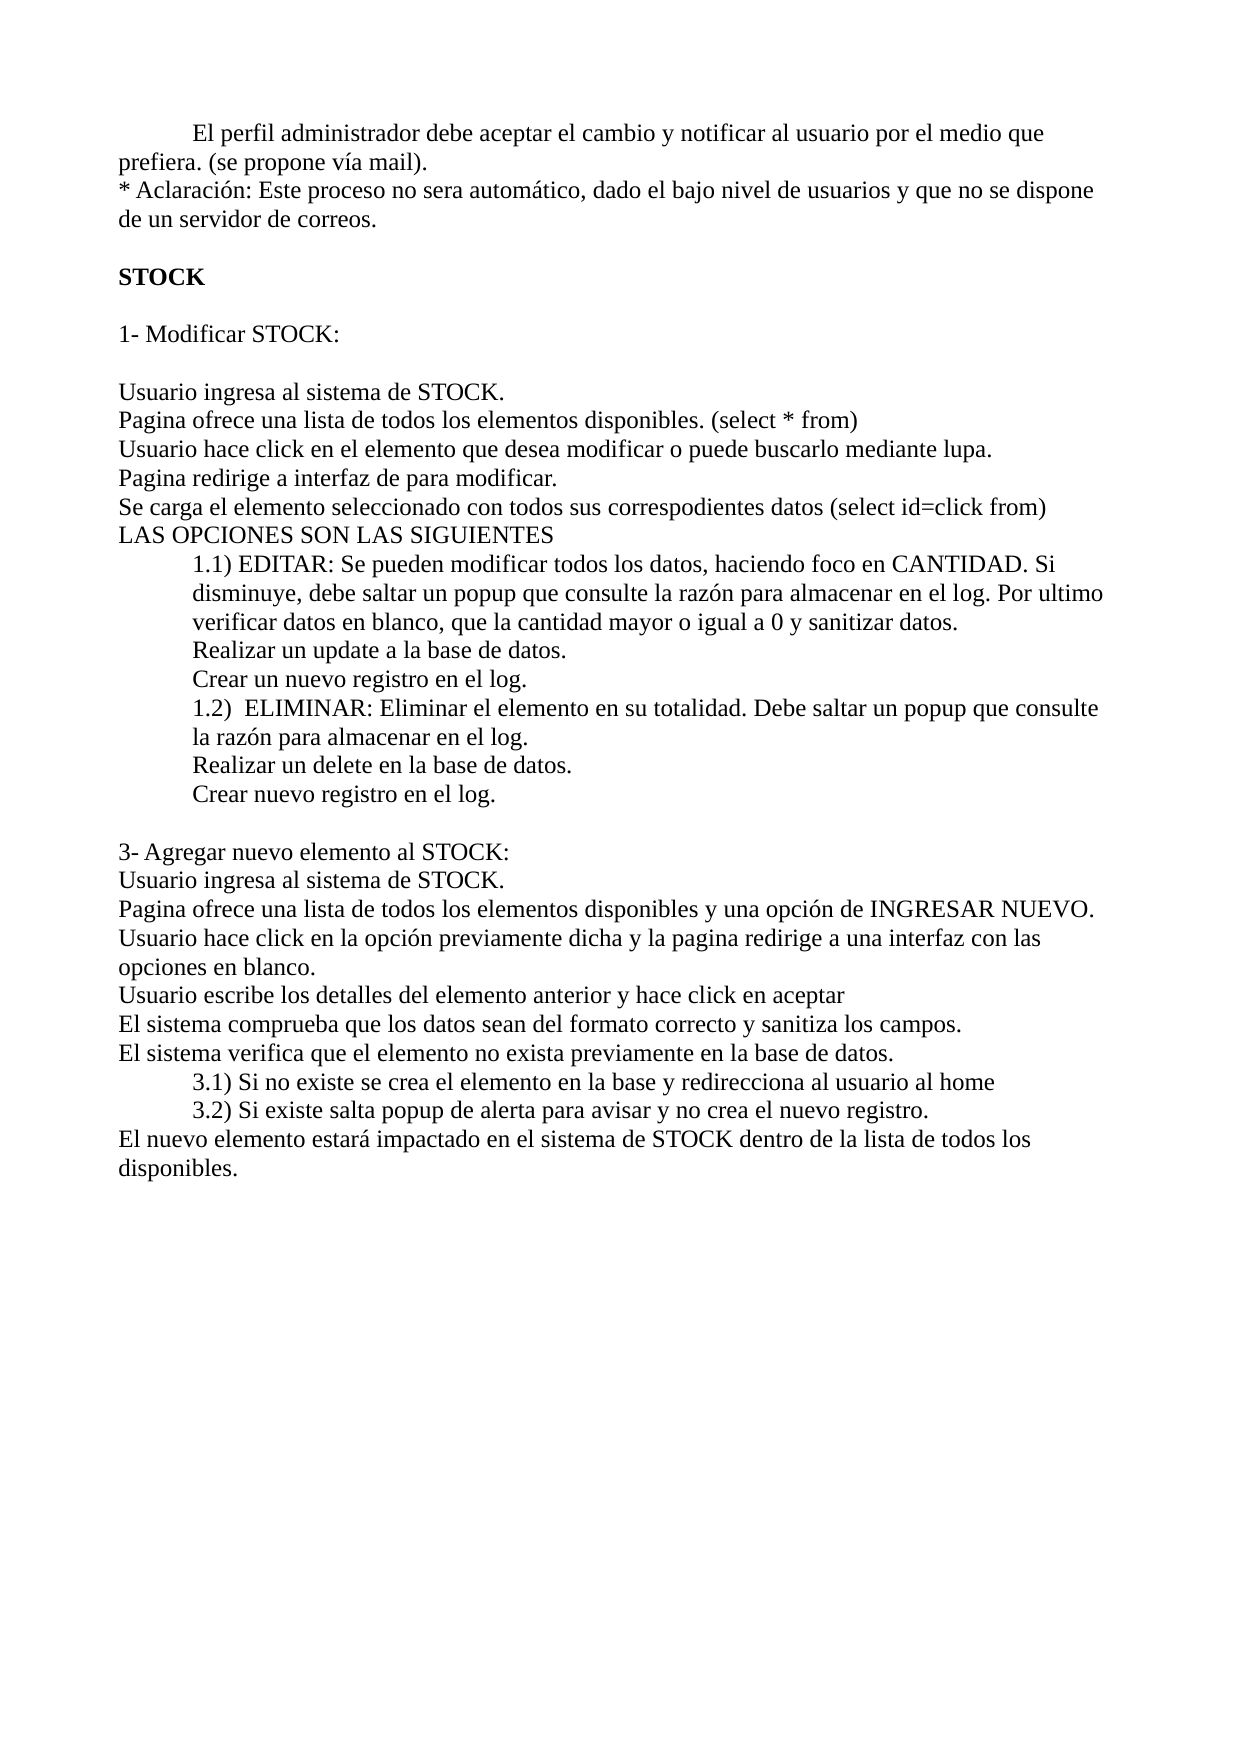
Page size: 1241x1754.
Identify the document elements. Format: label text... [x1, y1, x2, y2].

text STOCK [118, 262, 1122, 291]
text Realizar un delete en la base de datos. [118, 751, 1122, 779]
text Usuario ingresa al sistema de STOCK. [118, 866, 1122, 894]
text 3- Agregar nuevo elemento al STOCK: [118, 837, 1122, 866]
text * Aclaración: Este proceso no sera automático, dado el bajo nivel de usuarios y que no se dispone de un servidor de correos. [118, 176, 1122, 233]
text Pagina ofrece una lista de todos los elementos disponibles. (select * from) [118, 406, 1122, 434]
text 1.1) EDITAR: Se pueden modificar todos los datos, haciendo foco en CANTIDAD. Si disminuye, debe saltar un popup que consulte la razón para almacenar en el log. Por ultimo verificar datos en blanco, que la cantidad mayor o igual a 0 y sanitizar datos. [118, 549, 1122, 636]
text El perfil administrador debe aceptar el cambio y notificar al usuario por el medio que prefiera. (se propone vía mail). [118, 118, 1122, 176]
text Usuario ingresa al sistema de STOCK. [118, 377, 1122, 406]
text 3.2) Si existe salta popup de alerta para avisar y no crea el nuevo registro. [118, 1096, 1122, 1124]
text Pagina ofrece una lista de todos los elementos disponibles y una opción de INGRESAR NUEVO. [118, 894, 1122, 923]
text Se carga el elemento seleccionado con todos sus correspodientes datos (select id=click from) [118, 492, 1122, 521]
text El sistema verifica que el elemento no exista previamente en la base de datos. [118, 1038, 1122, 1067]
text 3.1) Si no existe se crea el elemento en la base y redirecciona al usuario al home [118, 1067, 1122, 1096]
text El nuevo elemento estará impactado en el sistema de STOCK dentro de la lista de todos los disponibles. [118, 1124, 1122, 1182]
text LAS OPCIONES SON LAS SIGUIENTES [118, 521, 1122, 549]
text 1- Modificar STOCK: [118, 319, 1122, 348]
text Realizar un update a la base de datos. [118, 636, 1122, 664]
text El sistema comprueba que los datos sean del formato correcto y sanitiza los campos. [118, 1009, 1122, 1038]
text Usuario hace click en la opción previamente dicha y la pagina redirige a una interfaz con las opciones en blanco. [118, 923, 1122, 981]
text Pagina redirige a interfaz de para modificar. [118, 463, 1122, 492]
text 1.2) ELIMINAR: Eliminar el elemento en su totalidad. Debe saltar un popup que consulte la razón para almacenar en el log. [118, 693, 1122, 751]
text Usuario hace click en el elemento que desea modificar o puede buscarlo mediante lupa. [118, 434, 1122, 463]
text Crear un nuevo registro en el log. [118, 664, 1122, 693]
text Crear nuevo registro en el log. [118, 779, 1122, 808]
text Usuario escribe los detalles del elemento anterior y hace click en aceptar [118, 981, 1122, 1009]
